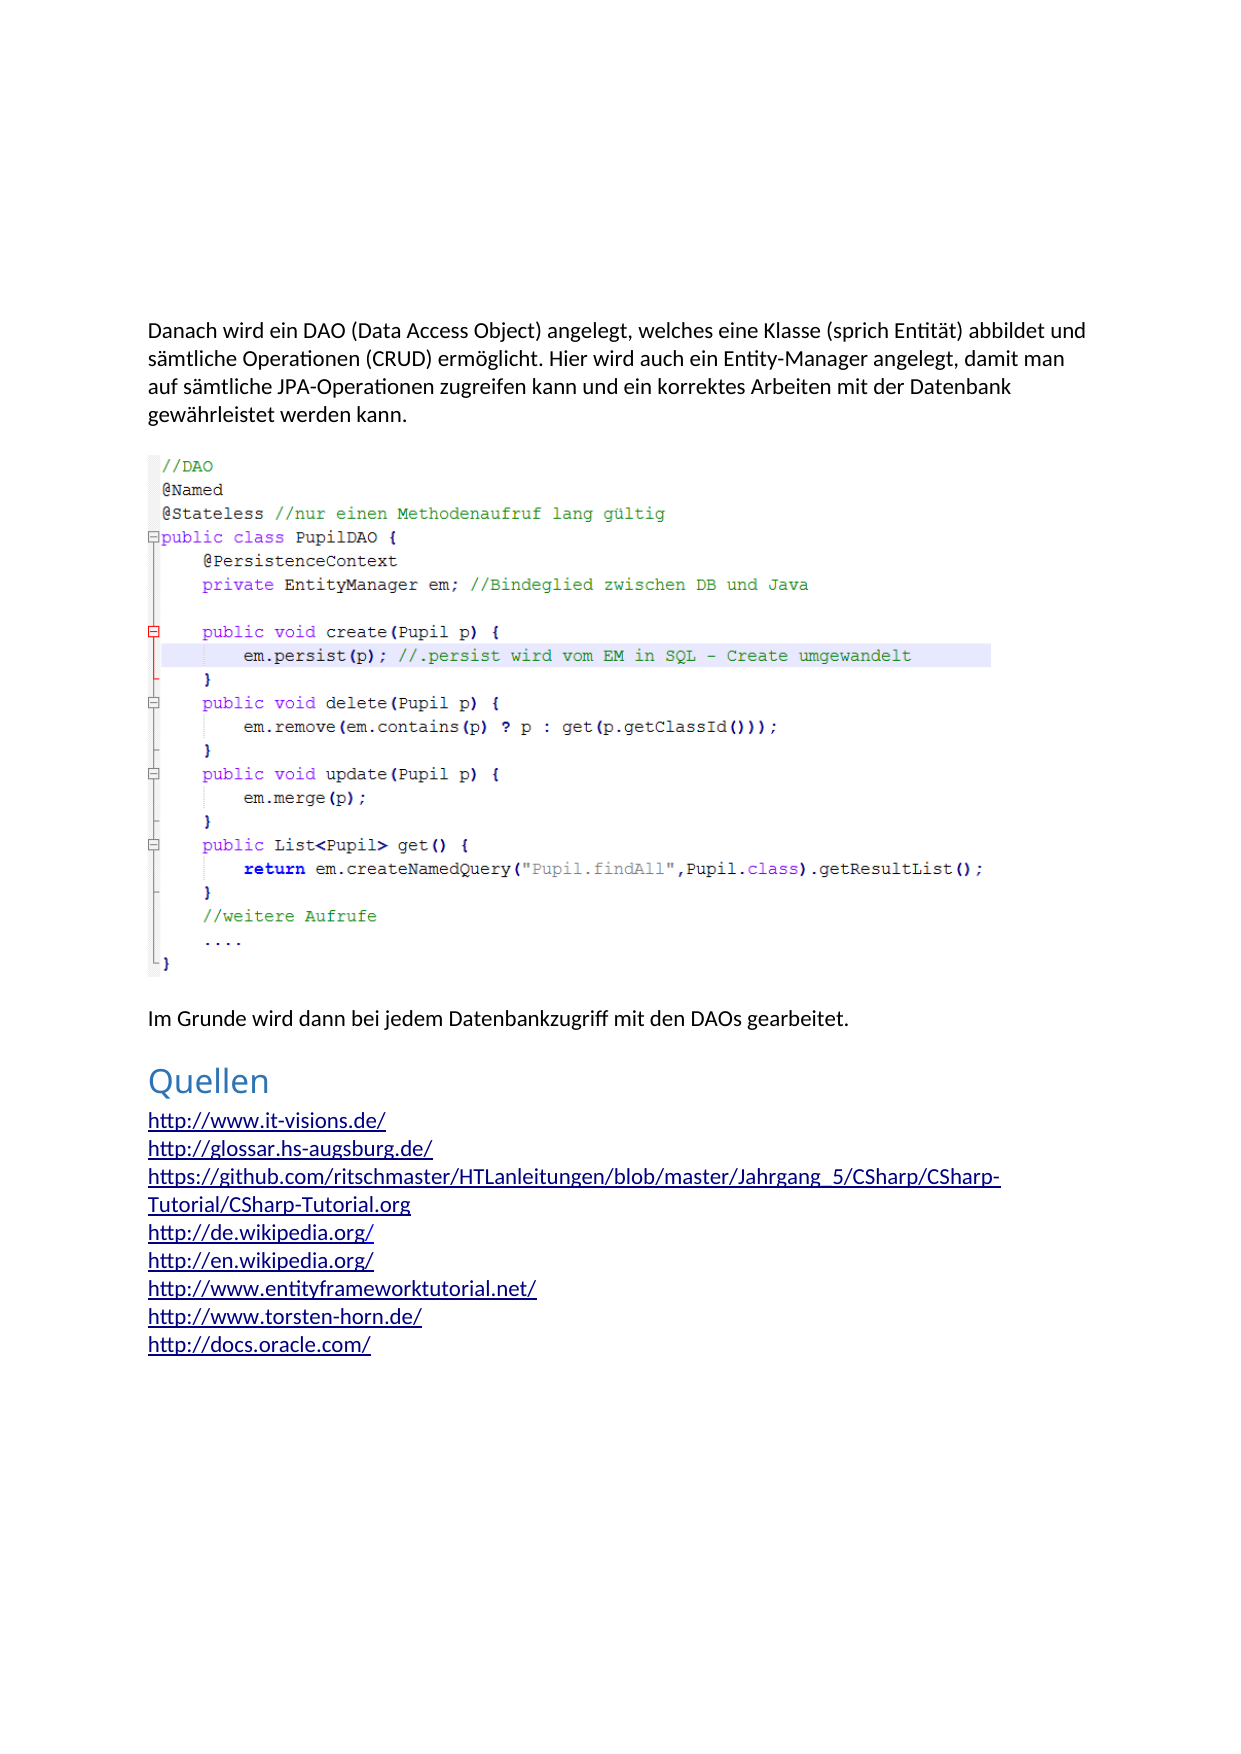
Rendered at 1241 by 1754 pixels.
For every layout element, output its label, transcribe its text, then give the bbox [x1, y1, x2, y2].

text http://de.wikipedia.org/ [148, 1218, 1093, 1246]
text Danach wird ein DAO (Data Access Object) angelegt, welches eine Klasse (sprich Entität) abbildet und sämtliche Operationen (CRUD) ermöglicht. Hier wird auch ein Entity-Manager angelegt, damit man auf sämtliche JPA-Operationen zugreifen kann und ein korrektes Arbeiten mit der Datenbank gewährleistet werden kann. [148, 316, 1093, 428]
text http://www.torsten-horn.de/ http://docs.oracle.com/ [148, 1302, 1093, 1358]
text http://en.wikipedia.org/ http://www.entityframeworktutorial.net/ [148, 1246, 1093, 1302]
text Im Grunde wird dann bei jedem Datenbankzugriff mit den DAOs gearbeitet. [148, 1004, 1093, 1033]
subtitle Quellen [148, 1058, 1093, 1103]
text http://www.it-visions.de/ [148, 1106, 1093, 1134]
text http://glossar.hs-augsburg.de/ https://github.com/ritschmaster/HTLanleitungen/blob/master/Jahrgang_5/CSharp/CSharp-Tutorial/CSharp-Tutorial.org [148, 1134, 1093, 1218]
